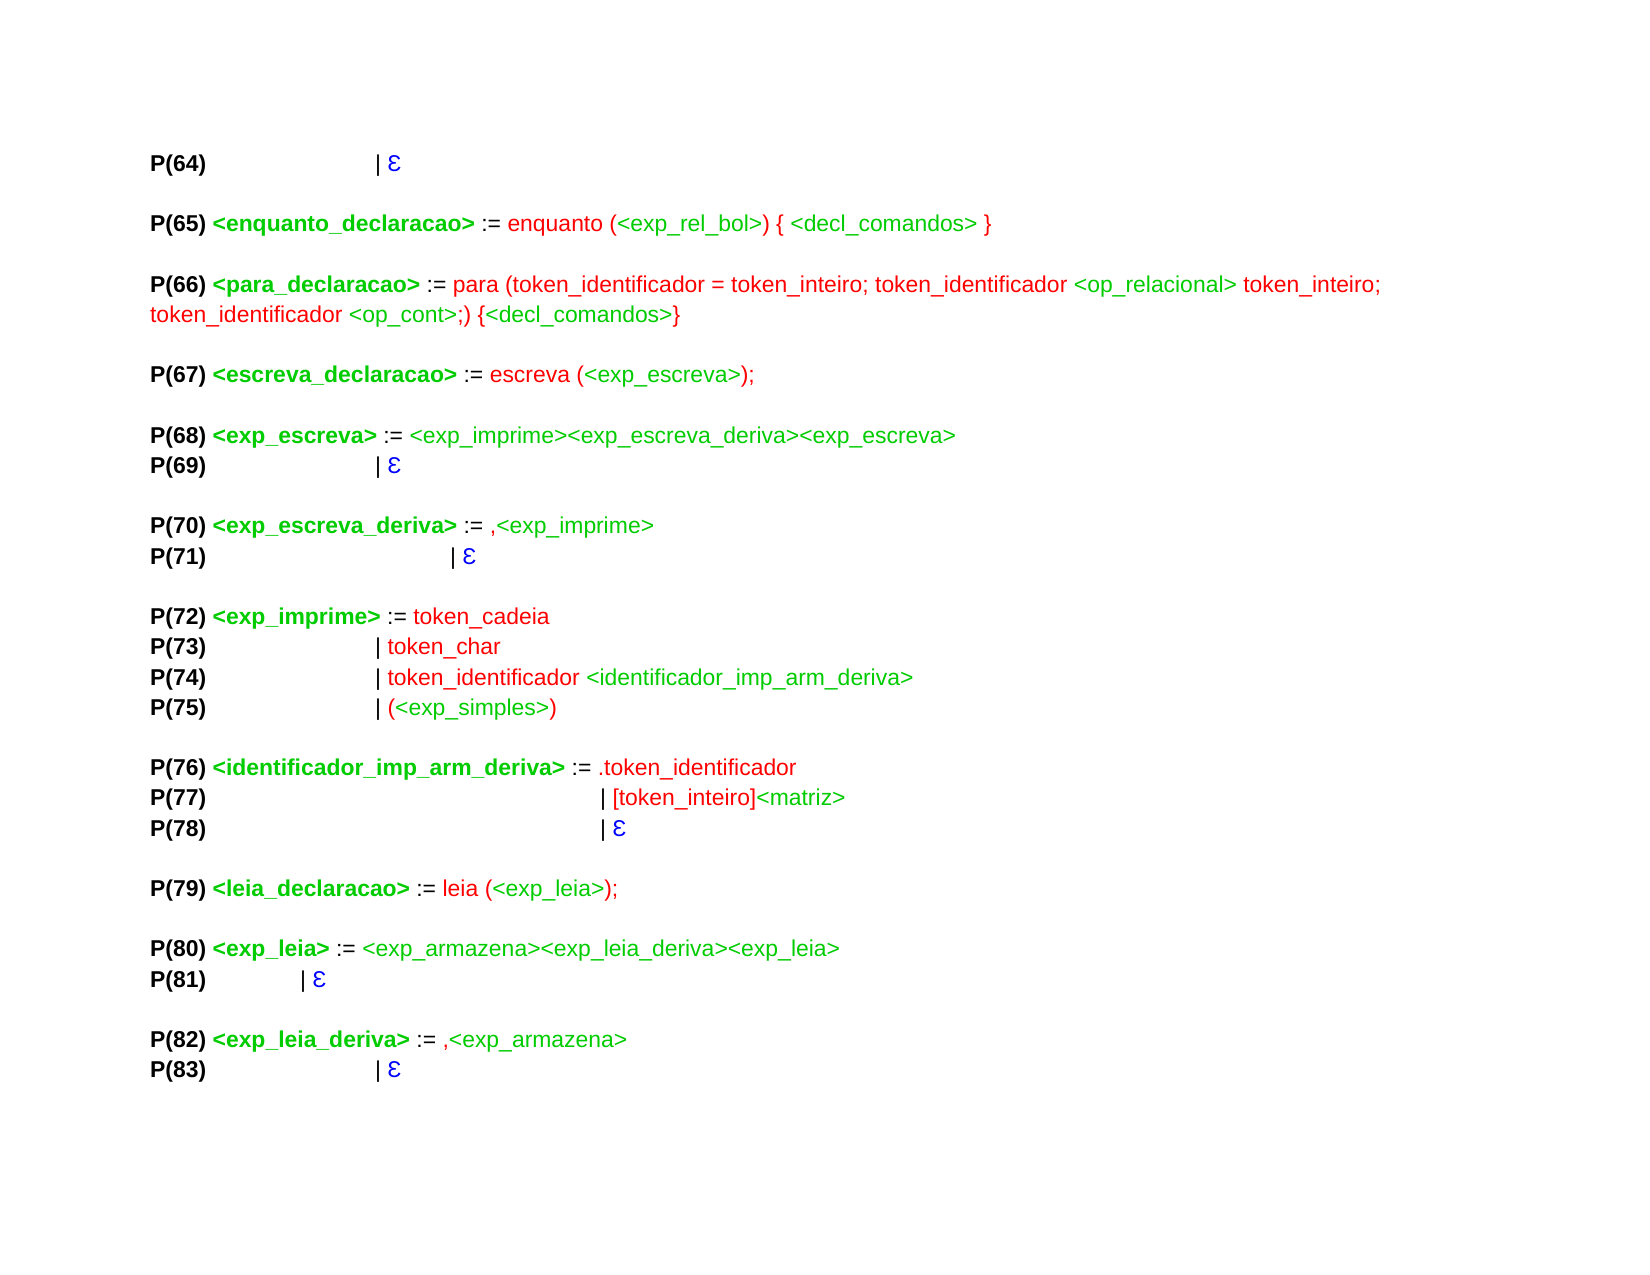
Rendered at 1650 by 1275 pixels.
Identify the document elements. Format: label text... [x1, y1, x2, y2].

text P(72) <exp_imprime> := token_cadeia [150, 603, 1500, 629]
text P(64) | Ɛ [150, 150, 1500, 176]
text P(77) | [token_inteiro]<matriz> [150, 784, 1500, 811]
text P(79) <leia_declaracao> := leia (<exp_leia>); [150, 875, 1500, 901]
text P(75) | (<exp_simples>) [150, 694, 1500, 720]
text P(78) | Ɛ [150, 814, 1500, 841]
text P(74) | token_identificador <identificador_imp_arm_deriva> [150, 663, 1500, 690]
text P(82) <exp_leia_deriva> := ,<exp_armazena> [150, 1026, 1500, 1052]
text P(80) <exp_leia> := <exp_armazena><exp_leia_deriva><exp_leia> [150, 935, 1500, 962]
text P(83) | Ɛ [150, 1056, 1500, 1083]
text P(73) | token_char [150, 633, 1500, 660]
text P(69) | Ɛ [150, 452, 1500, 478]
text P(68) <exp_escreva> := <exp_imprime><exp_escreva_deriva><exp_escreva> [150, 422, 1500, 448]
text P(70) <exp_escreva_deriva> := ,<exp_imprime> [150, 512, 1500, 539]
text P(66) <para_declaracao> := para (token_identificador = token_inteiro; token_identificador <op_relacional> token_inteiro; token_identificador <op_cont>;) {<decl_comandos>} [150, 271, 1500, 327]
text P(65) <enquanto_declaracao> := enquanto (<exp_rel_bol>) { <decl_comandos> } [150, 210, 1500, 237]
text P(76) <identificador_imp_arm_deriva> := .token_identificador [150, 754, 1500, 781]
text P(71) | Ɛ [150, 543, 1500, 569]
text P(67) <escreva_declaracao> := escreva (<exp_escreva>); [150, 361, 1500, 388]
text P(81) | Ɛ [150, 966, 1500, 992]
